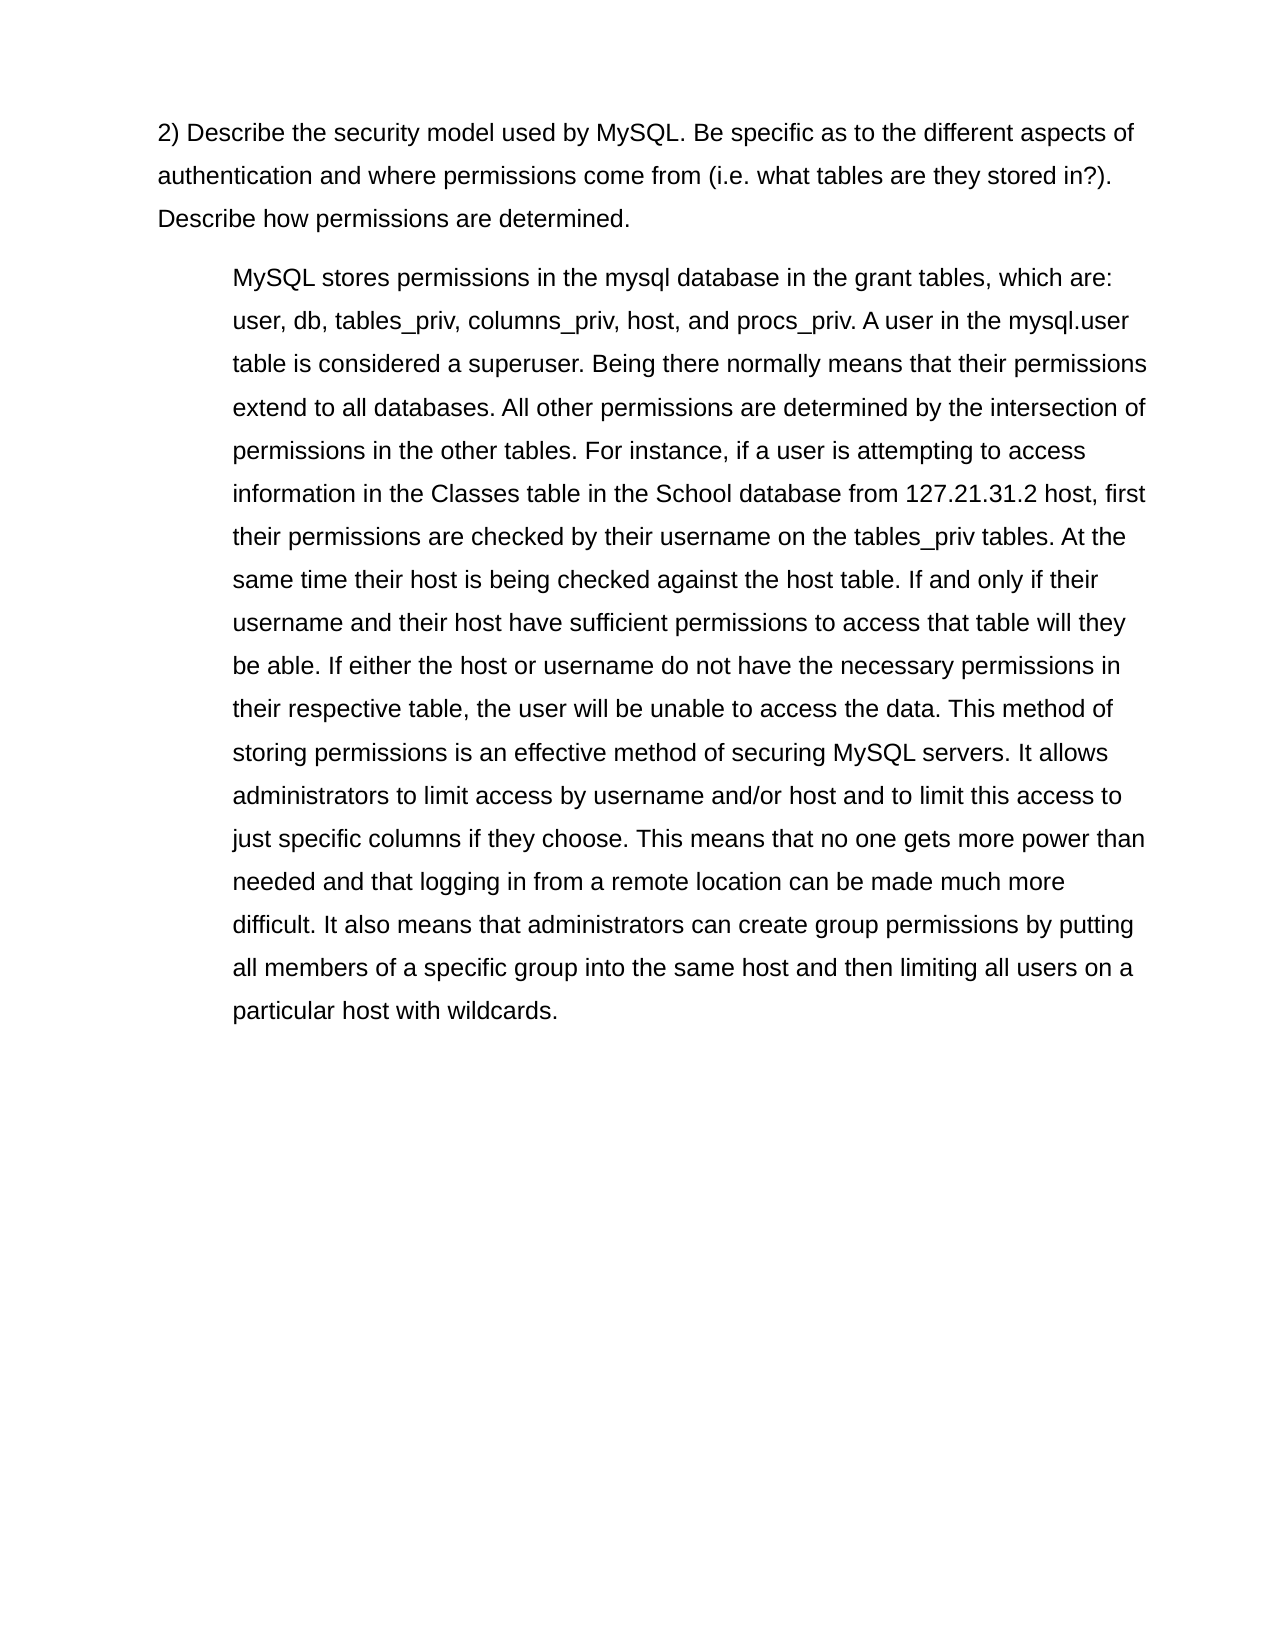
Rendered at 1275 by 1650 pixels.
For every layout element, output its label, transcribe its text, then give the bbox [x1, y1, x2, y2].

list MySQL stores permissions in the mysql database in the grant tables, which are: user, db, tables_priv, columns_priv, host, and procs_priv. A user in the mysql.user table is considered a superuser. Being there normally means that their permissions extend to all databases. All other permissions are determined by the intersection of permissions in the other tables. For instance, if a user is attempting to access information in the Classes table in the School database from 127.21.31.2 host, first their permissions are checked by their username on the tables_priv tables. At the same time their host is being checked against the host table. If and only if their username and their host have sufficient permissions to access that table will they be able. If either the host or username do not have the necessary permissions in their respective table, the user will be unable to access the data. This method of storing permissions is an effective method of securing MySQL servers. It allows administrators to limit access by username and/or host and to limit this access to just specific columns if they choose. This means that no one gets more power than needed and that logging in from a remote location can be made much more difficult. It also means that administrators can create group permissions by putting all members of a specific group into the same host and then limiting all users on a particular host with wildcards. [193, 263, 1157, 1025]
list Describe the security model used by MySQL. Be specific as to the different aspects of authentication and where permissions come from (i.e. what tables are they stored in?). Describe how permissions are determined. [118, 118, 1157, 233]
